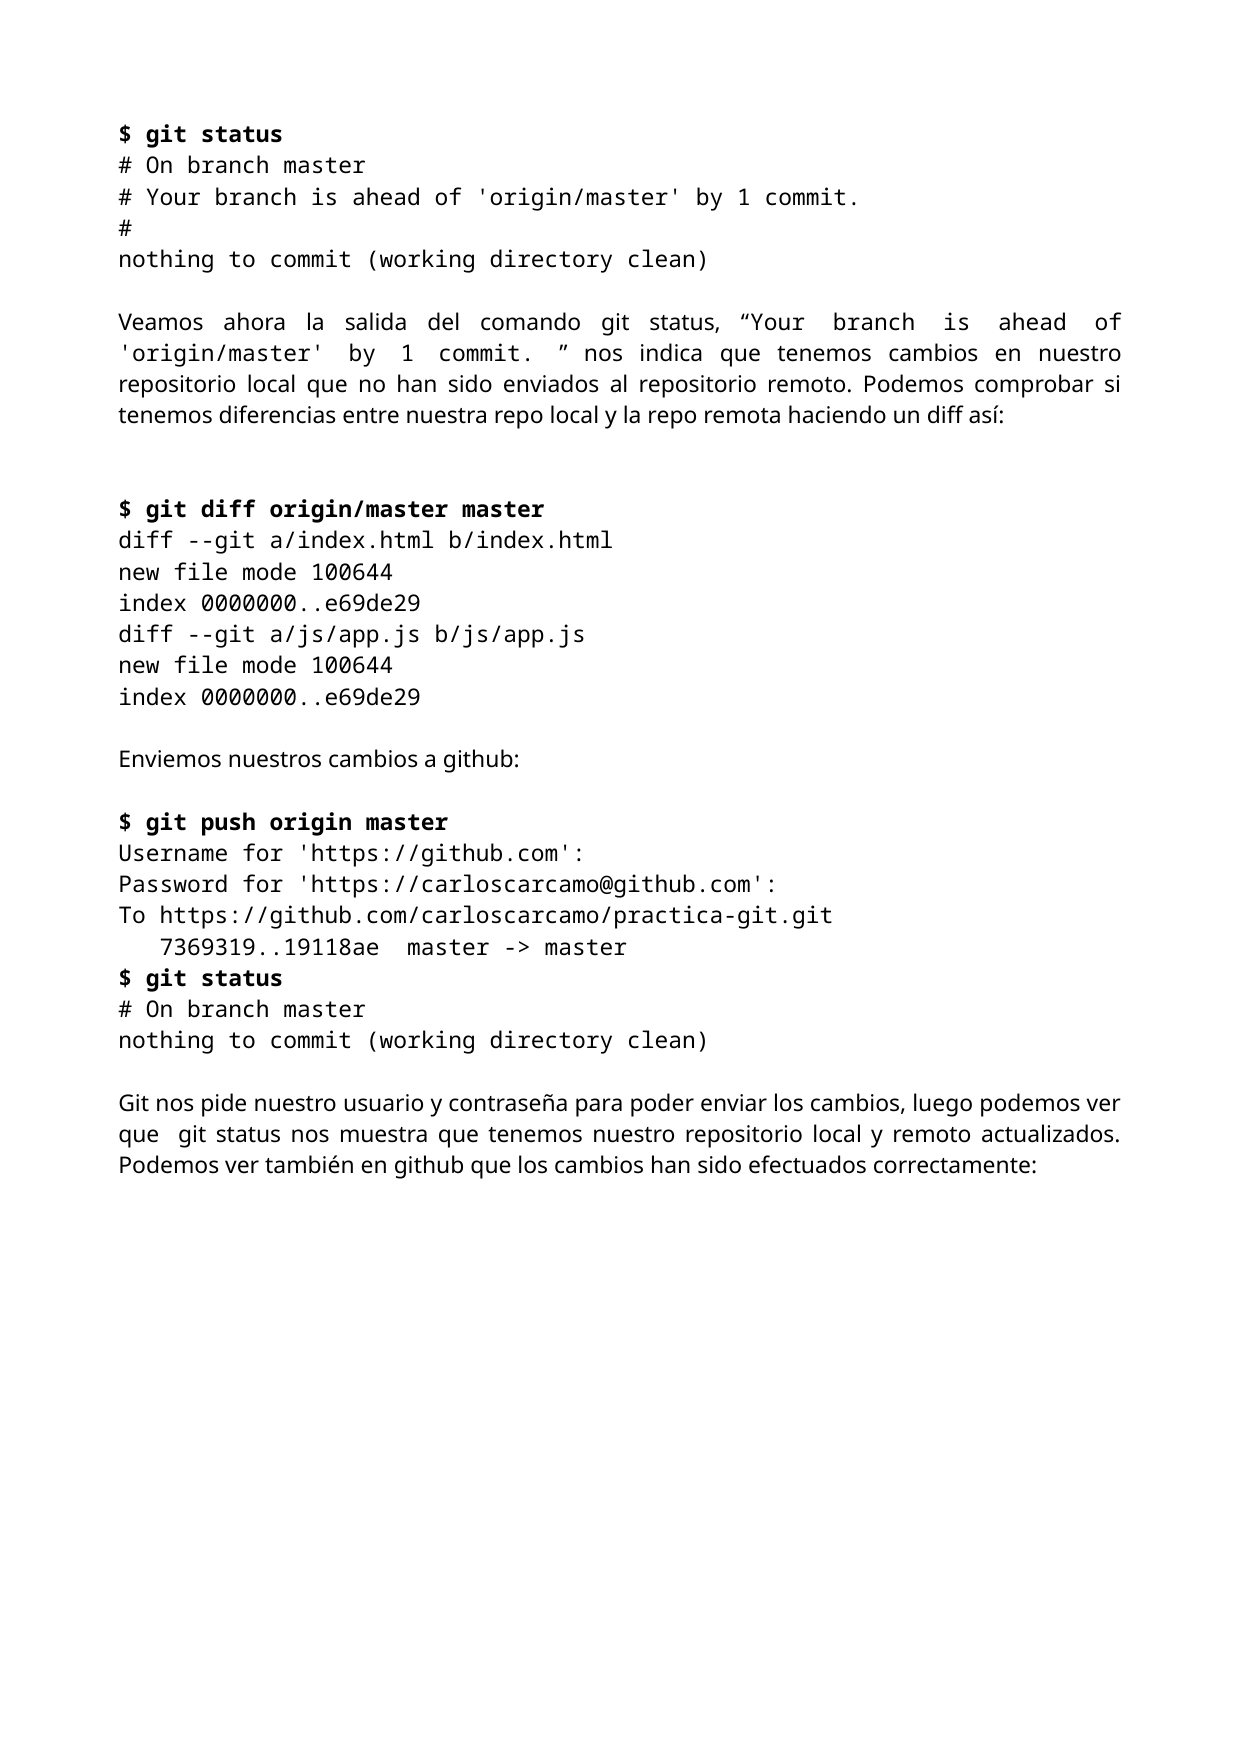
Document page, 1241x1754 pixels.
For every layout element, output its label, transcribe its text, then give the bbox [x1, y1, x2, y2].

text diff --git a/index.html b/index.html [118, 524, 1122, 556]
text nothing to commit (working directory clean) [118, 1024, 1122, 1056]
text index 0000000..e69de29 [118, 681, 1122, 712]
text new file mode 100644 [118, 556, 1122, 587]
text # Your branch is ahead of 'origin/master' by 1 commit. [118, 181, 1122, 212]
text index 0000000..e69de29 [118, 587, 1122, 618]
text $ git diff origin/master master [118, 493, 1122, 524]
text # [118, 212, 1122, 243]
text new file mode 100644 [118, 649, 1122, 681]
text nothing to commit (working directory clean) [118, 243, 1122, 274]
text Git nos pide nuestro usuario y contraseña para poder enviar los cambios, luego podemos ver que git status nos muestra que tenemos nuestro repositorio local y remoto actualizados. Podemos ver también en github que los cambios han sido efectuados correctamente: [118, 1087, 1122, 1181]
text Password for 'https://carloscarcamo@github.com': [118, 868, 1122, 899]
text $ git status [118, 118, 1122, 149]
text diff --git a/js/app.js b/js/app.js [118, 618, 1122, 649]
text $ git status [118, 962, 1122, 993]
text 7369319..19118ae master -> master [118, 931, 1122, 962]
text To https://github.com/carloscarcamo/practica-git.git [118, 899, 1122, 931]
text # On branch master [118, 993, 1122, 1024]
text Username for 'https://github.com': [118, 837, 1122, 868]
text # On branch master [118, 149, 1122, 181]
text Veamos ahora la salida del comando git status, “Your branch is ahead of 'origin/master' by 1 commit. ” nos indica que tenemos cambios en nuestro repositorio local que no han sido enviados al repositorio remoto. Podemos comprobar si tenemos diferencias entre nuestra repo local y la repo remota haciendo un diff así: [118, 306, 1122, 431]
text $ git push origin master [118, 806, 1122, 837]
text Enviemos nuestros cambios a github: [118, 743, 1122, 774]
